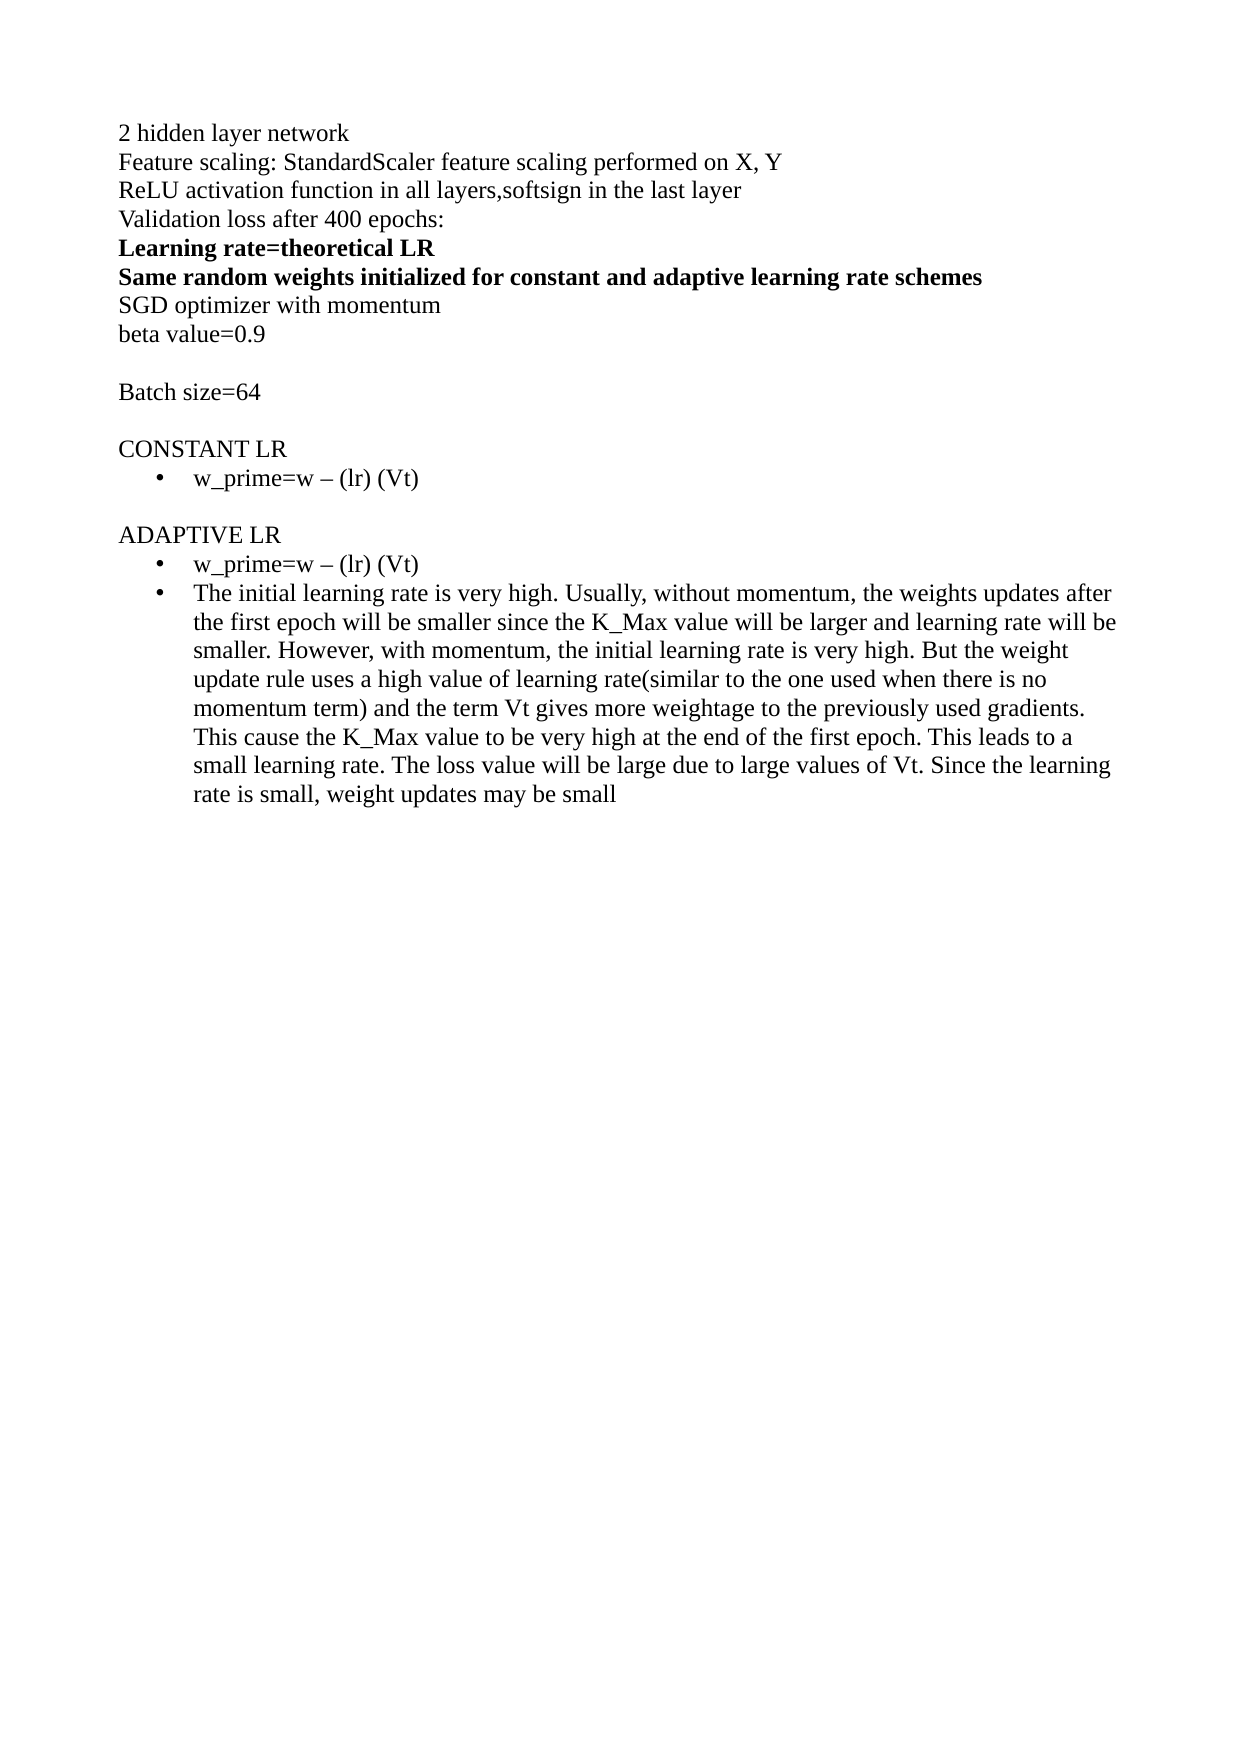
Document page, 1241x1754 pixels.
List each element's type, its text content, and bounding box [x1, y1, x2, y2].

list w_prime=w – (lr) (Vt) [156, 549, 1122, 578]
list w_prime=w – (lr) (Vt) [156, 463, 1122, 492]
text Feature scaling: StandardScaler feature scaling performed on X, Y [118, 147, 1122, 176]
text Learning rate=theoretical LR [118, 233, 1122, 262]
text beta value=0.9 [118, 319, 1122, 348]
list The initial learning rate is very high. Usually, without momentum, the weights updates after the first epoch will be smaller since the K_Max value will be larger and learning rate will be smaller. However, with momentum, the initial learning rate is very high. But the weight update rule uses a high value of learning rate(similar to the one used when there is no momentum term) and the term Vt gives more weightage to the previously used gradients. This cause the K_Max value to be very high at the end of the first epoch. This leads to a small learning rate. The loss value will be large due to large values of Vt. Since the learning rate is small, weight updates may be small [156, 578, 1122, 808]
text SGD optimizer with momentum [118, 291, 1122, 319]
text 2 hidden layer network [118, 118, 1122, 147]
text CONSTANT LR [118, 434, 1122, 463]
text ADAPTIVE LR [118, 521, 1122, 549]
text ReLU activation function in all layers,softsign in the last layer [118, 176, 1122, 204]
text Same random weights initialized for constant and adaptive learning rate schemes [118, 262, 1122, 291]
text Validation loss after 400 epochs: [118, 204, 1122, 233]
text Batch size=64 [118, 377, 1122, 406]
